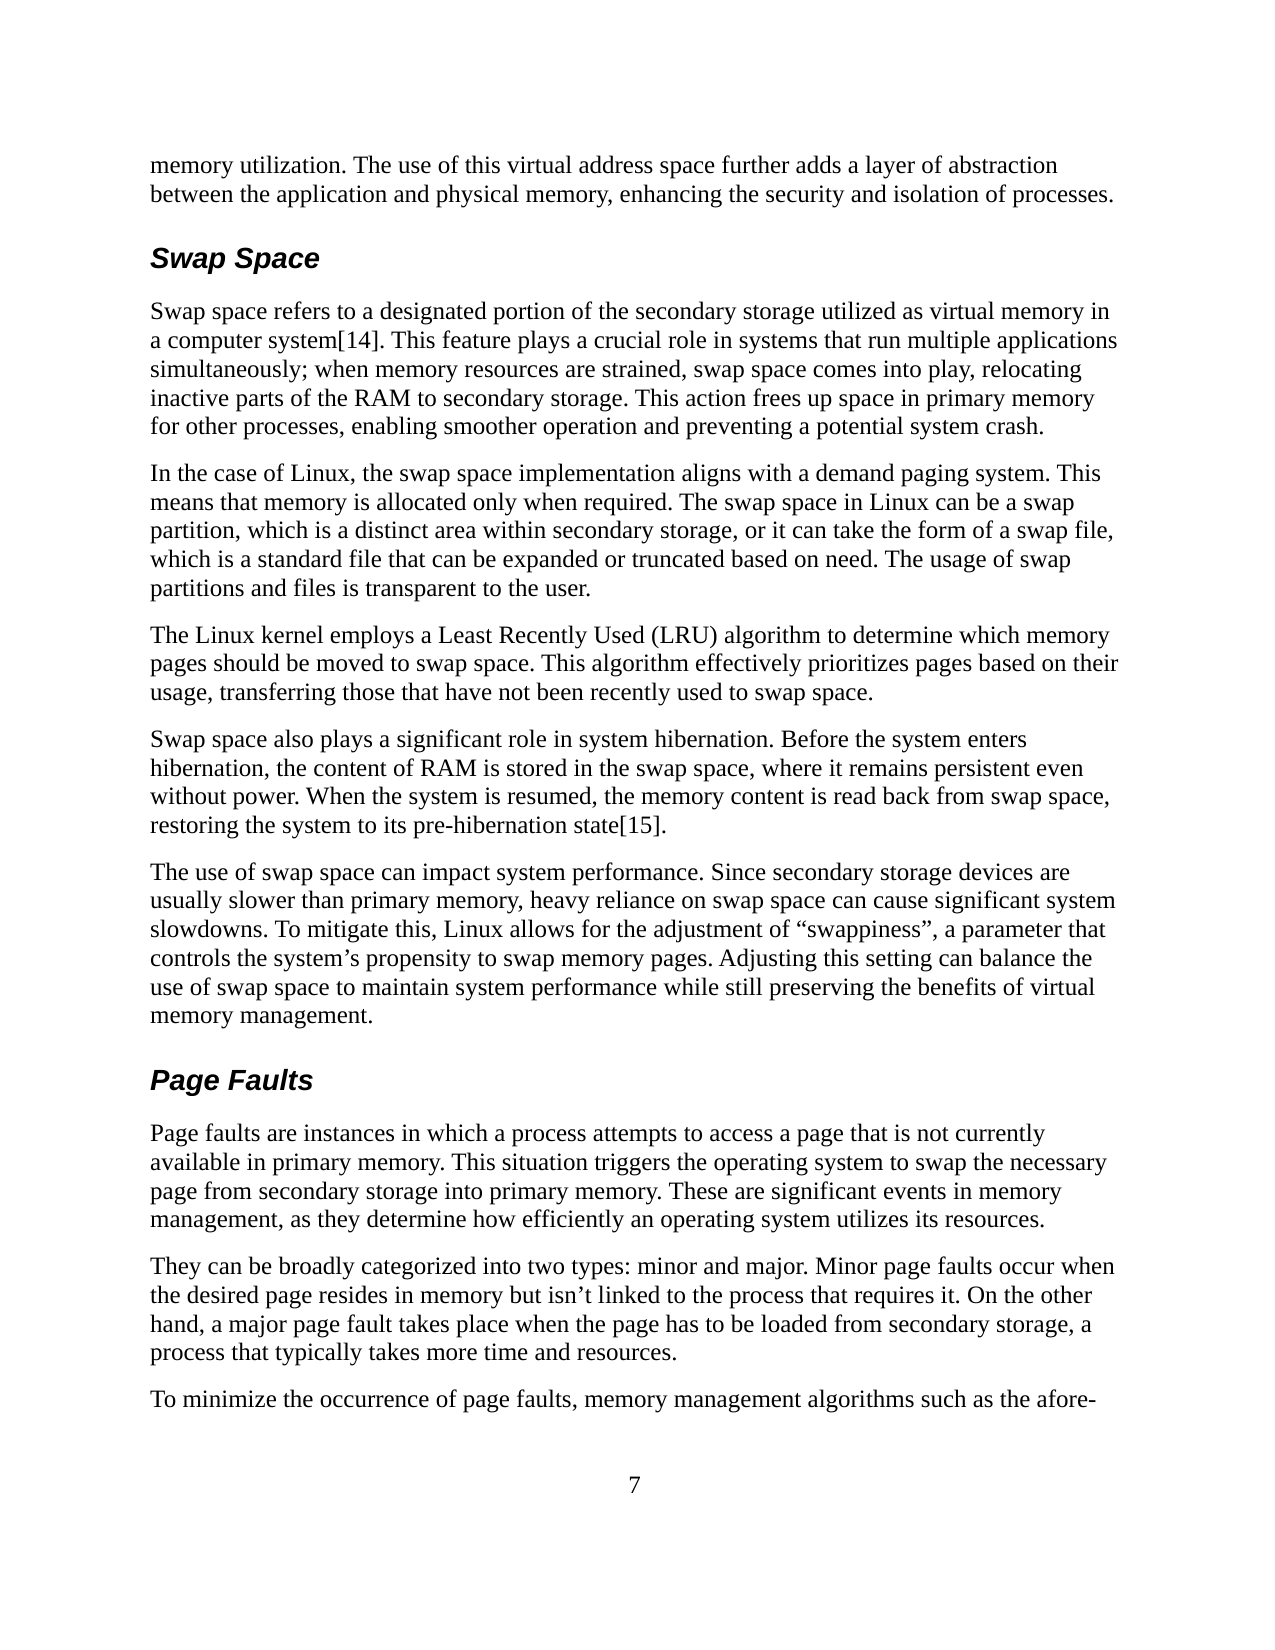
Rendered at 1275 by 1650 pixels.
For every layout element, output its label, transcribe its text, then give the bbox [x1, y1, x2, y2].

text To minimize the occurrence of page faults, memory management algorithms such as the afore- [150, 1384, 1125, 1413]
text The use of swap space can impact system performance. Since secondary storage devices are usually slower than primary memory, heavy reliance on swap space can cause significant system slowdowns. To mitigate this, Linux allows for the adjustment of “swappiness”, a parameter that controls the system’s propensity to swap memory pages. Adjusting this setting can balance the use of swap space to maintain system performance while still preserving the benefits of virtual memory management. [150, 857, 1125, 1029]
text Page faults are instances in which a process attempts to access a page that is not currently available in primary memory. This situation triggers the operating system to swap the necessary page from secondary storage into primary memory. These are significant events in memory management, as they determine how efficiently an operating system utilizes its resources. [150, 1118, 1125, 1233]
text In the case of Linux, the swap space implementation aligns with a demand paging system. This means that memory is allocated only when required. The swap space in Linux can be a swap partition, which is a distinct area within secondary storage, or it can take the form of a swap file, which is a standard file that can be expanded or truncated based on need. The usage of swap partitions and files is transparent to the user. [150, 458, 1125, 602]
text Swap space also plays a significant role in system hibernation. Before the system enters hibernation, the content of RAM is stored in the swap space, where it remains persistent even without power. When the system is resumed, the memory content is read back from swap space, restoring the system to its pre-hibernation state[15]. [150, 724, 1125, 839]
subtitle Page Faults [150, 1063, 1125, 1097]
subtitle Swap Space [150, 241, 1125, 275]
text Swap space refers to a designated portion of the secondary storage utilized as virtual memory in a computer system[14]. This feature plays a crucial role in systems that run multiple applications simultaneously; when memory resources are strained, swap space comes into play, relocating inactive parts of the RAM to secondary storage. This action frees up space in primary memory for other processes, enabling smoother operation and preventing a potential system crash. [150, 296, 1125, 440]
text They can be broadly categorized into two types: minor and major. Minor page faults occur when the desired page resides in memory but isn’t linked to the process that requires it. On the other hand, a major page fault takes place when the page has to be loaded from secondary storage, a process that typically takes more time and resources. [150, 1251, 1125, 1366]
text The Linux kernel employs a Least Recently Used (LRU) algorithm to determine which memory pages should be moved to swap space. This algorithm effectively prioritizes pages based on their usage, transferring those that have not been recently used to swap space. [150, 620, 1125, 706]
text memory utilization. The use of this virtual address space further adds a layer of abstraction between the application and physical memory, enhancing the security and isolation of processes. [150, 150, 1125, 207]
